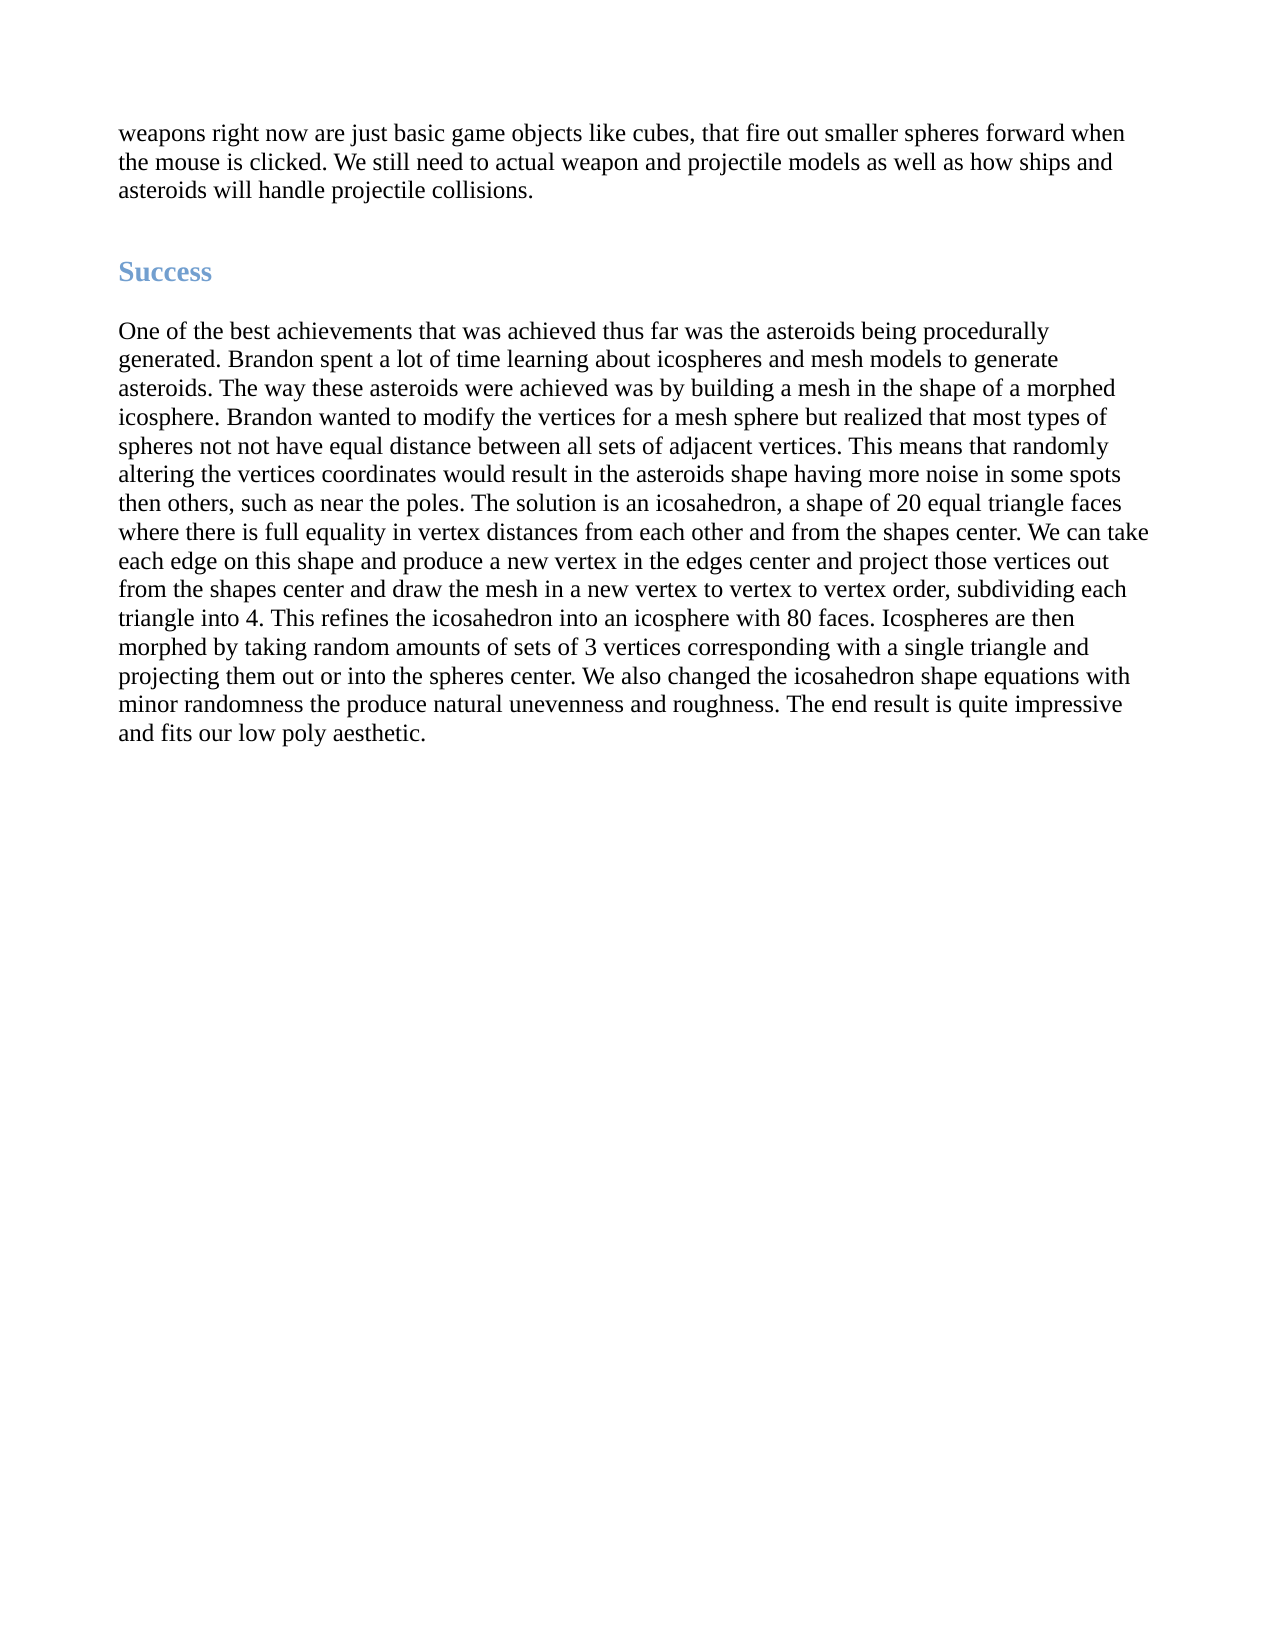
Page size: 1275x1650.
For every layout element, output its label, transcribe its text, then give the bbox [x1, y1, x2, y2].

text One of the best achievements that was achieved thus far was the asteroids being procedurally generated. Brandon spent a lot of time learning about icospheres and mesh models to generate asteroids. The way these asteroids were achieved was by building a mesh in the shape of a morphed icosphere. Brandon wanted to modify the vertices for a mesh sphere but realized that most types of spheres not not have equal distance between all sets of adjacent vertices. This means that randomly altering the vertices coordinates would result in the asteroids shape having more noise in some spots then others, such as near the poles. The solution is an icosahedron, a shape of 20 equal triangle faces where there is full equality in vertex distances from each other and from the shapes center. We can take each edge on this shape and produce a new vertex in the edges center and project those vertices out from the shapes center and draw the mesh in a new vertex to vertex to vertex order, subdividing each triangle into 4. This refines the icosahedron into an icosphere with 80 faces. Icospheres are then morphed by taking random amounts of sets of 3 vertices corresponding with a single triangle and projecting them out or into the spheres center. We also changed the icosahedron shape equations with minor randomness the produce natural unevenness and roughness. The end result is quite impressive and fits our low poly aesthetic. [118, 316, 1157, 747]
subtitle Success [118, 254, 1157, 287]
text weapons right now are just basic game objects like cubes, that fire out smaller spheres forward when the mouse is clicked. We still need to actual weapon and projectile models as well as how ships and asteroids will handle projectile collisions. [118, 118, 1157, 204]
